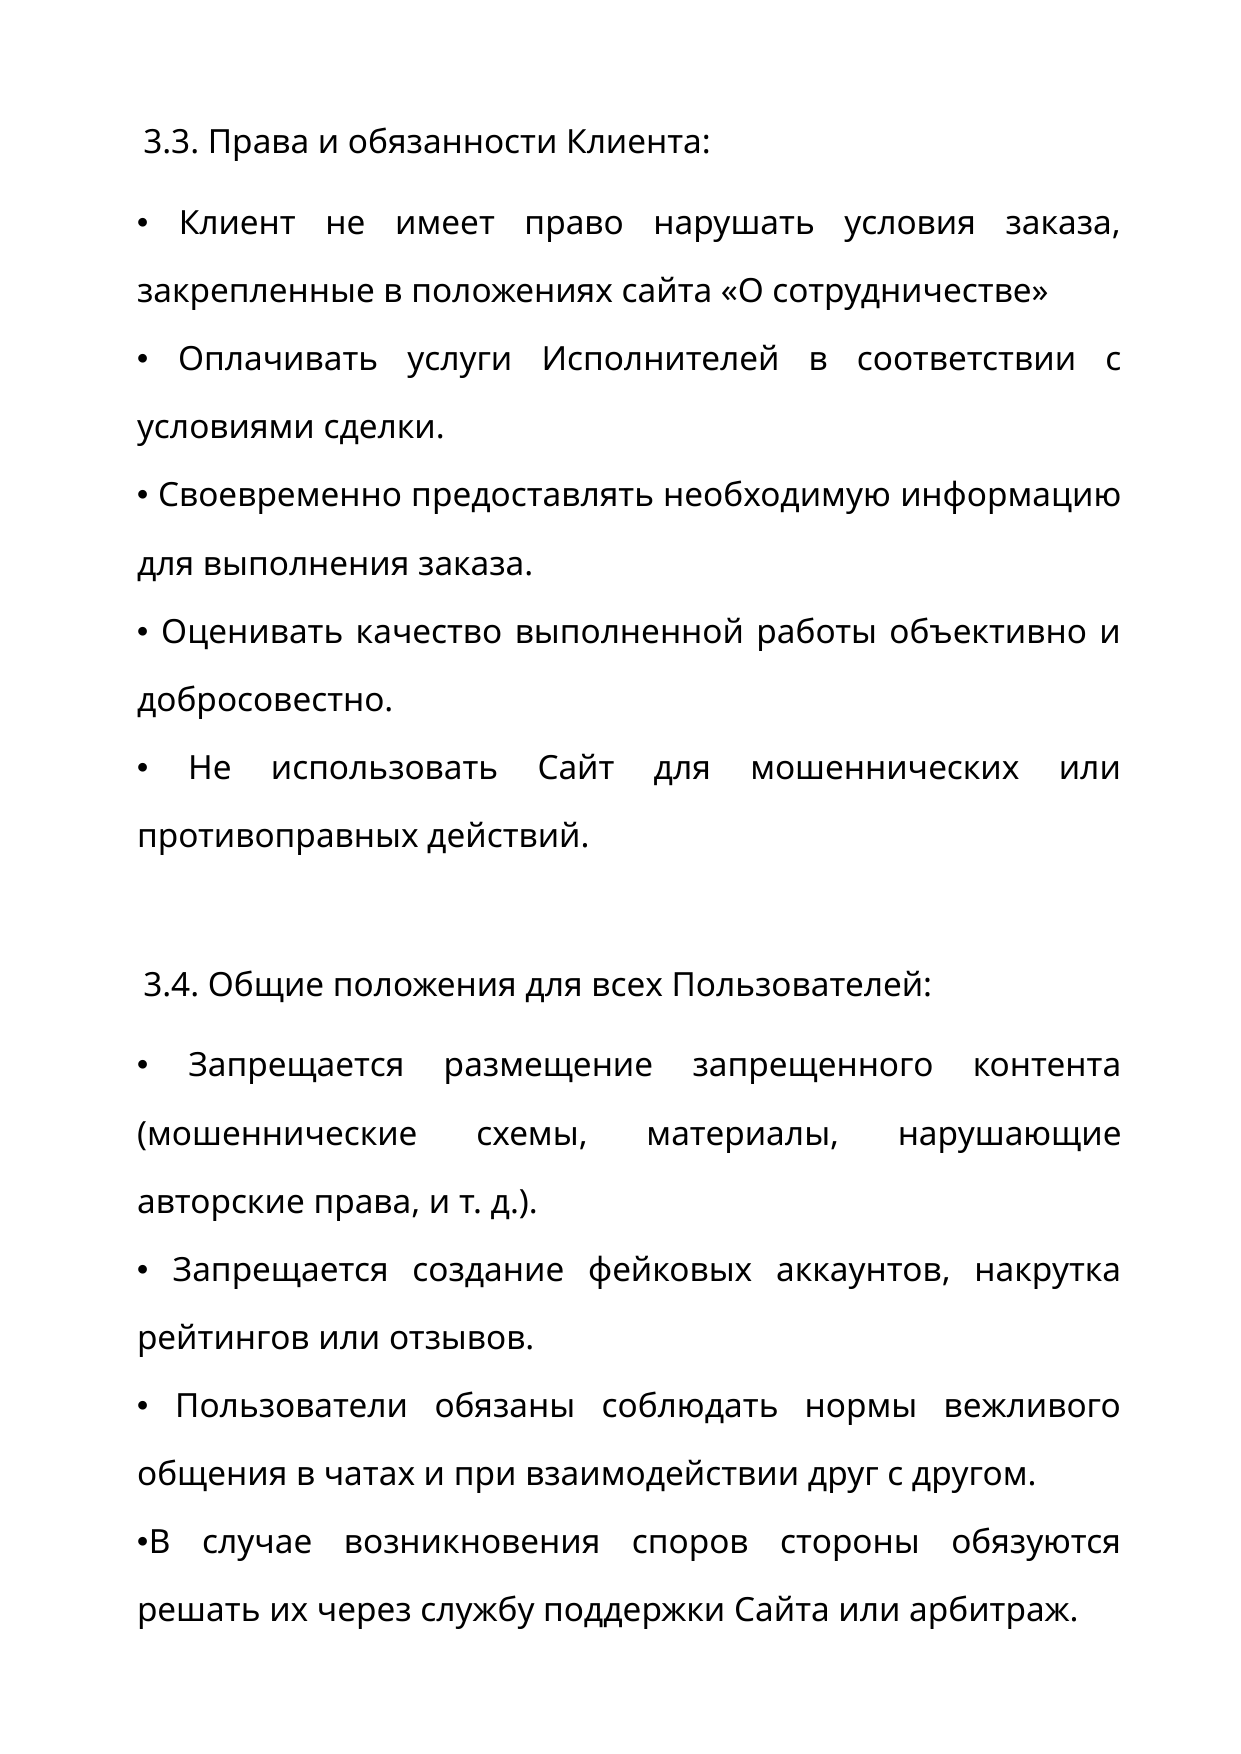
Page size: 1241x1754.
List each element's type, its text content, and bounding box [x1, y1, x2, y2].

list Пользователи обязаны соблюдать нормы вежливого общения в чатах и при взаимодействии друг с другом. [118, 1382, 1122, 1495]
list Оплачивать услуги Исполнителей в соответствии с условиями сделки. [118, 335, 1122, 448]
list Клиент не имеет право нарушать условия заказа, закрепленные в положениях сайта «О сотрудничестве» [118, 199, 1122, 312]
subtitle 3.3. Права и обязанности Клиента: [143, 118, 1122, 163]
list Оценивать качество выполненной работы объективно и добросовестно. [118, 607, 1122, 721]
list Не использовать Сайт для мошеннических или противоправных действий. [118, 744, 1122, 857]
list Запрещается создание фейковых аккаунтов, накрутка рейтингов или отзывов. [118, 1246, 1122, 1359]
list Запрещается размещение запрещенного контента (мошеннические схемы, материалы, нарушающие авторские права, и т. д.). [118, 1041, 1122, 1223]
list В случае возникновения споров стороны обязуются решать их через службу поддержки Сайта или арбитраж. [118, 1518, 1122, 1632]
list Своевременно предоставлять необходимую информацию для выполнения заказа. [118, 471, 1122, 585]
subtitle 3.4. Общие положения для всех Пользователей: [143, 961, 1122, 1006]
